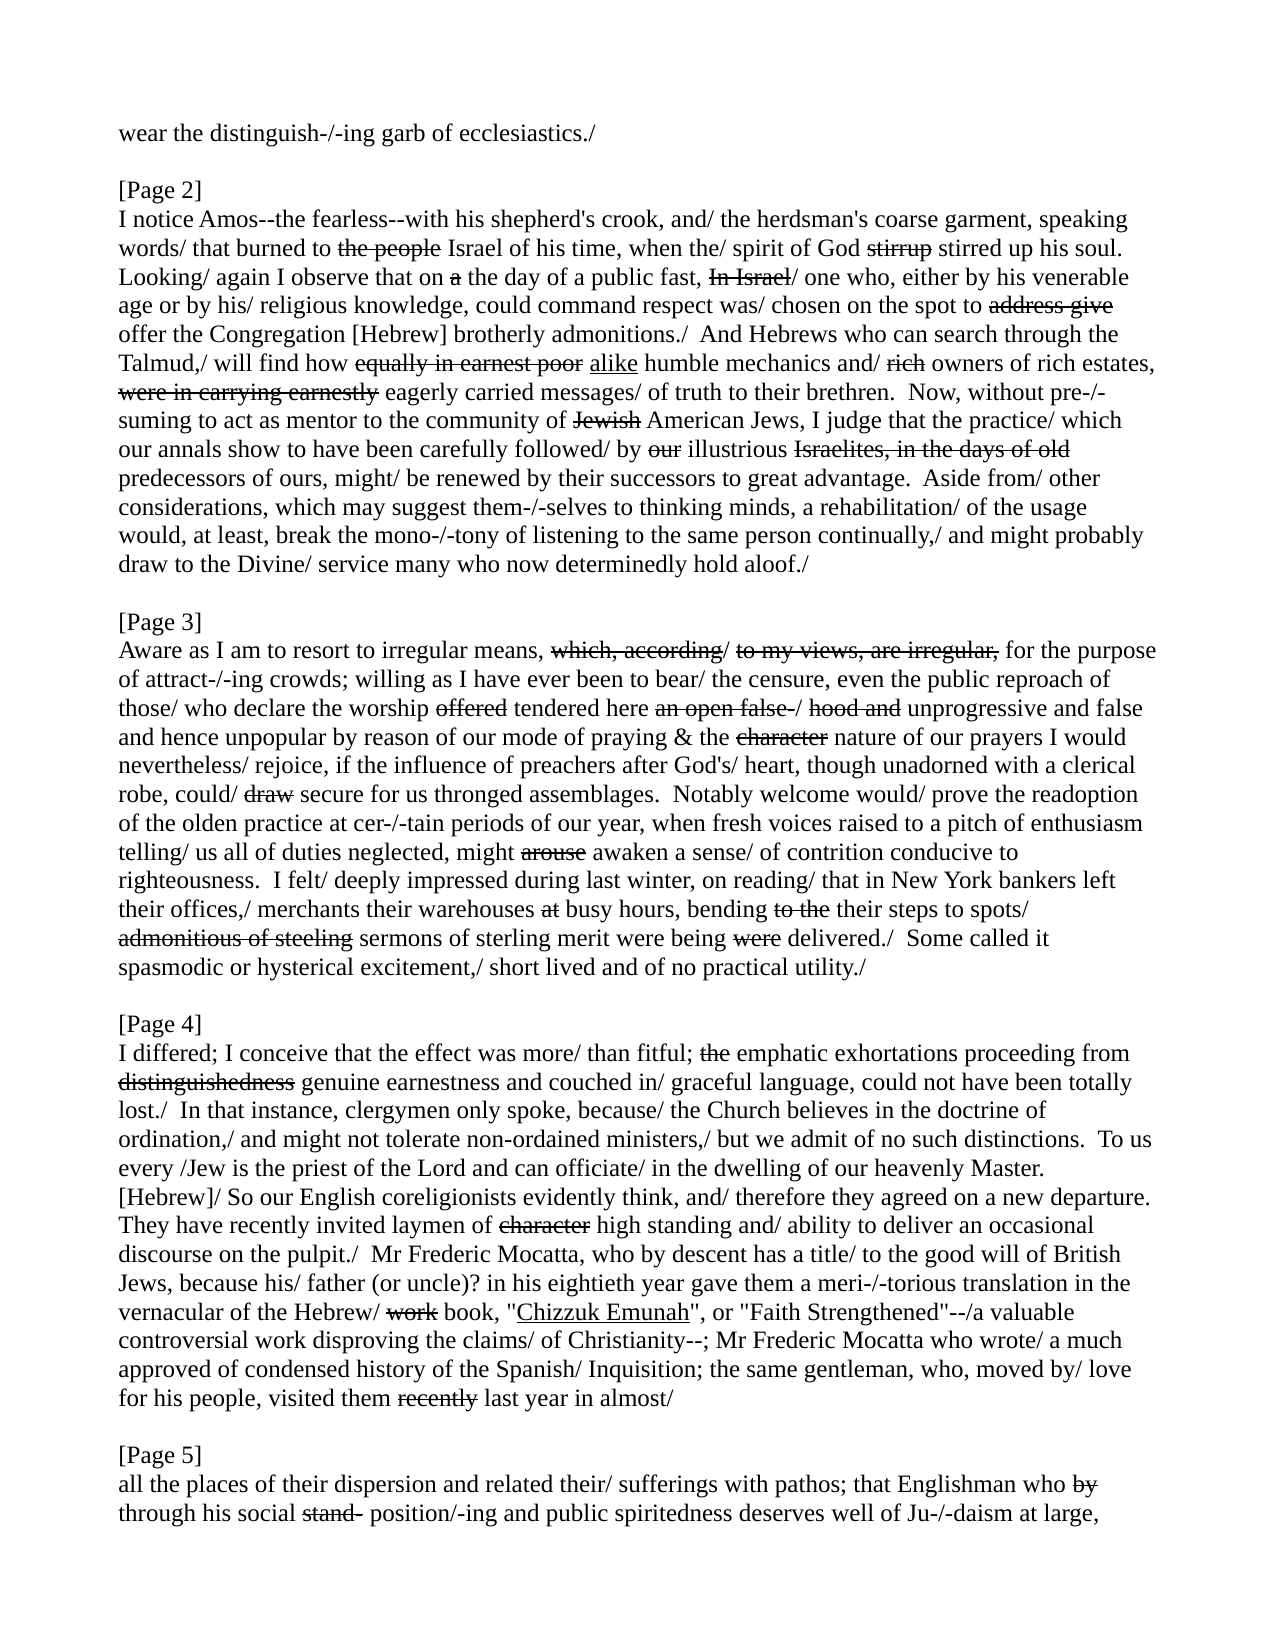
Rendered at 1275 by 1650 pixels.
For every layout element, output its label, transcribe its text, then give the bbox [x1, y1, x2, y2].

text all the places of their dispersion and related their/ sufferings with pathos; that Englishman who by through his social stand- position/-ing and public spiritedness deserves well of Ju-/-daism at large, [118, 1469, 1157, 1527]
text [Page 4] [118, 1009, 1157, 1038]
text wear the distinguish-/-ing garb of ecclesiastics./ [118, 118, 1157, 147]
text Aware as I am to resort to irregular means, which, according/ to my views, are irregular, for the purpose of attract-/-ing crowds; willing as I have ever been to bear/ the censure, even the public reproach of those/ who declare the worship offered tendered here an open false-/ hood and unprogressive and false and hence unpopular by reason of our mode of praying & the character nature of our prayers I would nevertheless/ rejoice, if the influence of preachers after God's/ heart, though unadorned with a clerical robe, could/ draw secure for us thronged assemblages. Notably welcome would/ prove the readoption of the olden practice at cer-/-tain periods of our year, when fresh voices raised to a pitch of enthusiasm telling/ us all of duties neglected, might arouse awaken a sense/ of contrition conducive to righteousness. I felt/ deeply impressed during last winter, on reading/ that in New York bankers left their offices,/ merchants their warehouses at busy hours, bending to the their steps to spots/ admonitious of steeling sermons of sterling merit were being were delivered./ Some called it spasmodic or hysterical excitement,/ short lived and of no practical utility./ [118, 636, 1157, 981]
text [Page 2] [118, 176, 1157, 204]
text I notice Amos--the fearless--with his shepherd's crook, and/ the herdsman's coarse garment, speaking words/ that burned to the people Israel of his time, when the/ spirit of God stirrup stirred up his soul. Looking/ again I observe that on a the day of a public fast, In Israel/ one who, either by his venerable age or by his/ religious knowledge, could command respect was/ chosen on the spot to address give offer the Congregation [Hebrew] brotherly admonitions./ And Hebrews who can search through the Talmud,/ will find how equally in earnest poor alike humble mechanics and/ rich owners of rich estates, were in carrying earnestly eagerly carried messages/ of truth to their brethren. Now, without pre-/-suming to act as mentor to the community of Jewish American Jews, I judge that the practice/ which our annals show to have been carefully followed/ by our illustrious Israelites, in the days of old predecessors of ours, might/ be renewed by their successors to great advantage. Aside from/ other considerations, which may suggest them-/-selves to thinking minds, a rehabilitation/ of the usage would, at least, break the mono-/-tony of listening to the same person continually,/ and might probably draw to the Divine/ service many who now determinedly hold aloof./ [118, 204, 1157, 578]
text [Page 3] [118, 607, 1157, 636]
text [Page 5] [118, 1441, 1157, 1469]
text I differed; I conceive that the effect was more/ than fitful; the emphatic exhortations proceeding from distinguishedness genuine earnestness and couched in/ graceful language, could not have been totally lost./ In that instance, clergymen only spoke, because/ the Church believes in the doctrine of ordination,/ and might not tolerate non-ordained ministers,/ but we admit of no such distinctions. To us every /Jew is the priest of the Lord and can officiate/ in the dwelling of our heavenly Master. [Hebrew]/ So our English coreligionists evidently think, and/ therefore they agreed on a new departure. They have recently invited laymen of character high standing and/ ability to deliver an occasional discourse on the pulpit./ Mr Frederic Mocatta, who by descent has a title/ to the good will of British Jews, because his/ father (or uncle)? in his eightieth year gave them a meri-/-torious translation in the vernacular of the Hebrew/ work book, "Chizzuk Emunah", or "Faith Strengthened"--/a valuable controversial work disproving the claims/ of Christianity--; Mr Frederic Mocatta who wrote/ a much approved of condensed history of the Spanish/ Inquisition; the same gentleman, who, moved by/ love for his people, visited them recently last year in almost/ [118, 1038, 1157, 1412]
